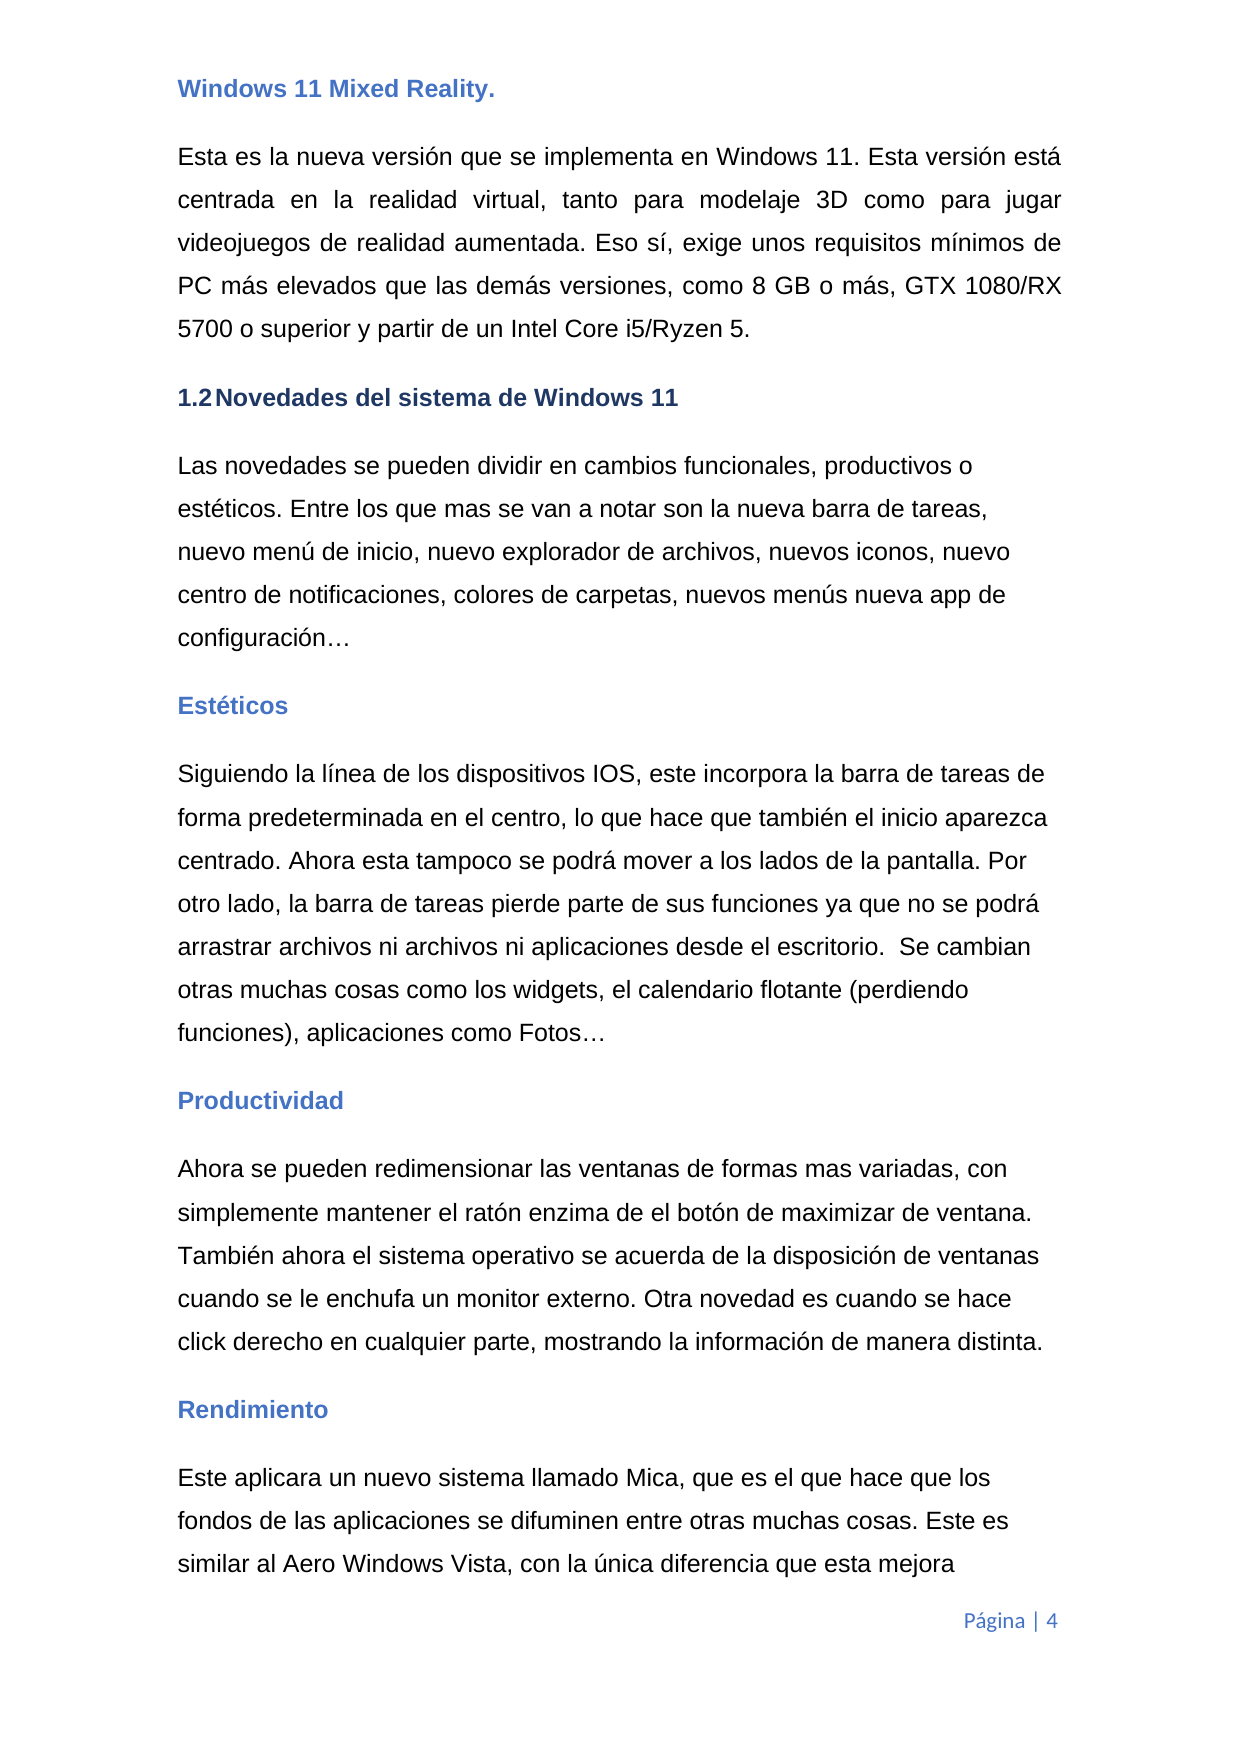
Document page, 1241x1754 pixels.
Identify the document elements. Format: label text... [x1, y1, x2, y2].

text Las novedades se pueden dividir en cambios funcionales, productivos o estéticos. Entre los que mas se van a notar son la nueva barra de tareas, nuevo menú de inicio, nuevo explorador de archivos, nuevos iconos, nuevo centro de notificaciones, colores de carpetas, nuevos menús nueva app de configuración… [177, 451, 1063, 652]
subtitle Estéticos [177, 691, 1063, 720]
subtitle Productividad [177, 1086, 1063, 1115]
subtitle Windows 11 Mixed Reality. [177, 74, 1063, 102]
text Ahora se pueden redimensionar las ventanas de formas mas variadas, con simplemente mantener el ratón enzima de el botón de maximizar de ventana. También ahora el sistema operativo se acuerda de la disposición de ventanas cuando se le enchufa un monitor externo. Otra novedad es cuando se hace click derecho en cualquier parte, mostrando la información de manera distinta. [177, 1154, 1063, 1356]
text Siguiendo la línea de los dispositivos IOS, este incorpora la barra de tareas de forma predeterminada en el centro, lo que hace que también el inicio aparezca centrado. Ahora esta tampoco se podrá mover a los lados de la pantalla. Por otro lado, la barra de tareas pierde parte de sus funciones ya que no se podrá arrastrar archivos ni archivos ni aplicaciones desde el escritorio. Se cambian otras muchas cosas como los widgets, el calendario flotante (perdiendo funciones), aplicaciones como Fotos… [177, 759, 1063, 1047]
text Esta es la nueva versión que se implementa en Windows 11. Esta versión está centrada en la realidad virtual, tanto para modelaje 3D como para jugar videojuegos de realidad aumentada. Eso sí, exige unos requisitos mínimos de PC más elevados que las demás versiones, como 8 GB o más, GTX 1080/RX 5700 o superior y partir de un Intel Core i5/Ryzen 5. [177, 142, 1063, 343]
list Novedades del sistema de Windows 11 [177, 382, 1063, 411]
text Este aplicara un nuevo sistema llamado Mica, que es el que hace que los fondos de las aplicaciones se difuminen entre otras muchas cosas. Este es similar al Aero Windows Vista, con la única diferencia que esta mejora [177, 1463, 1063, 1578]
subtitle Rendimiento [177, 1395, 1063, 1424]
